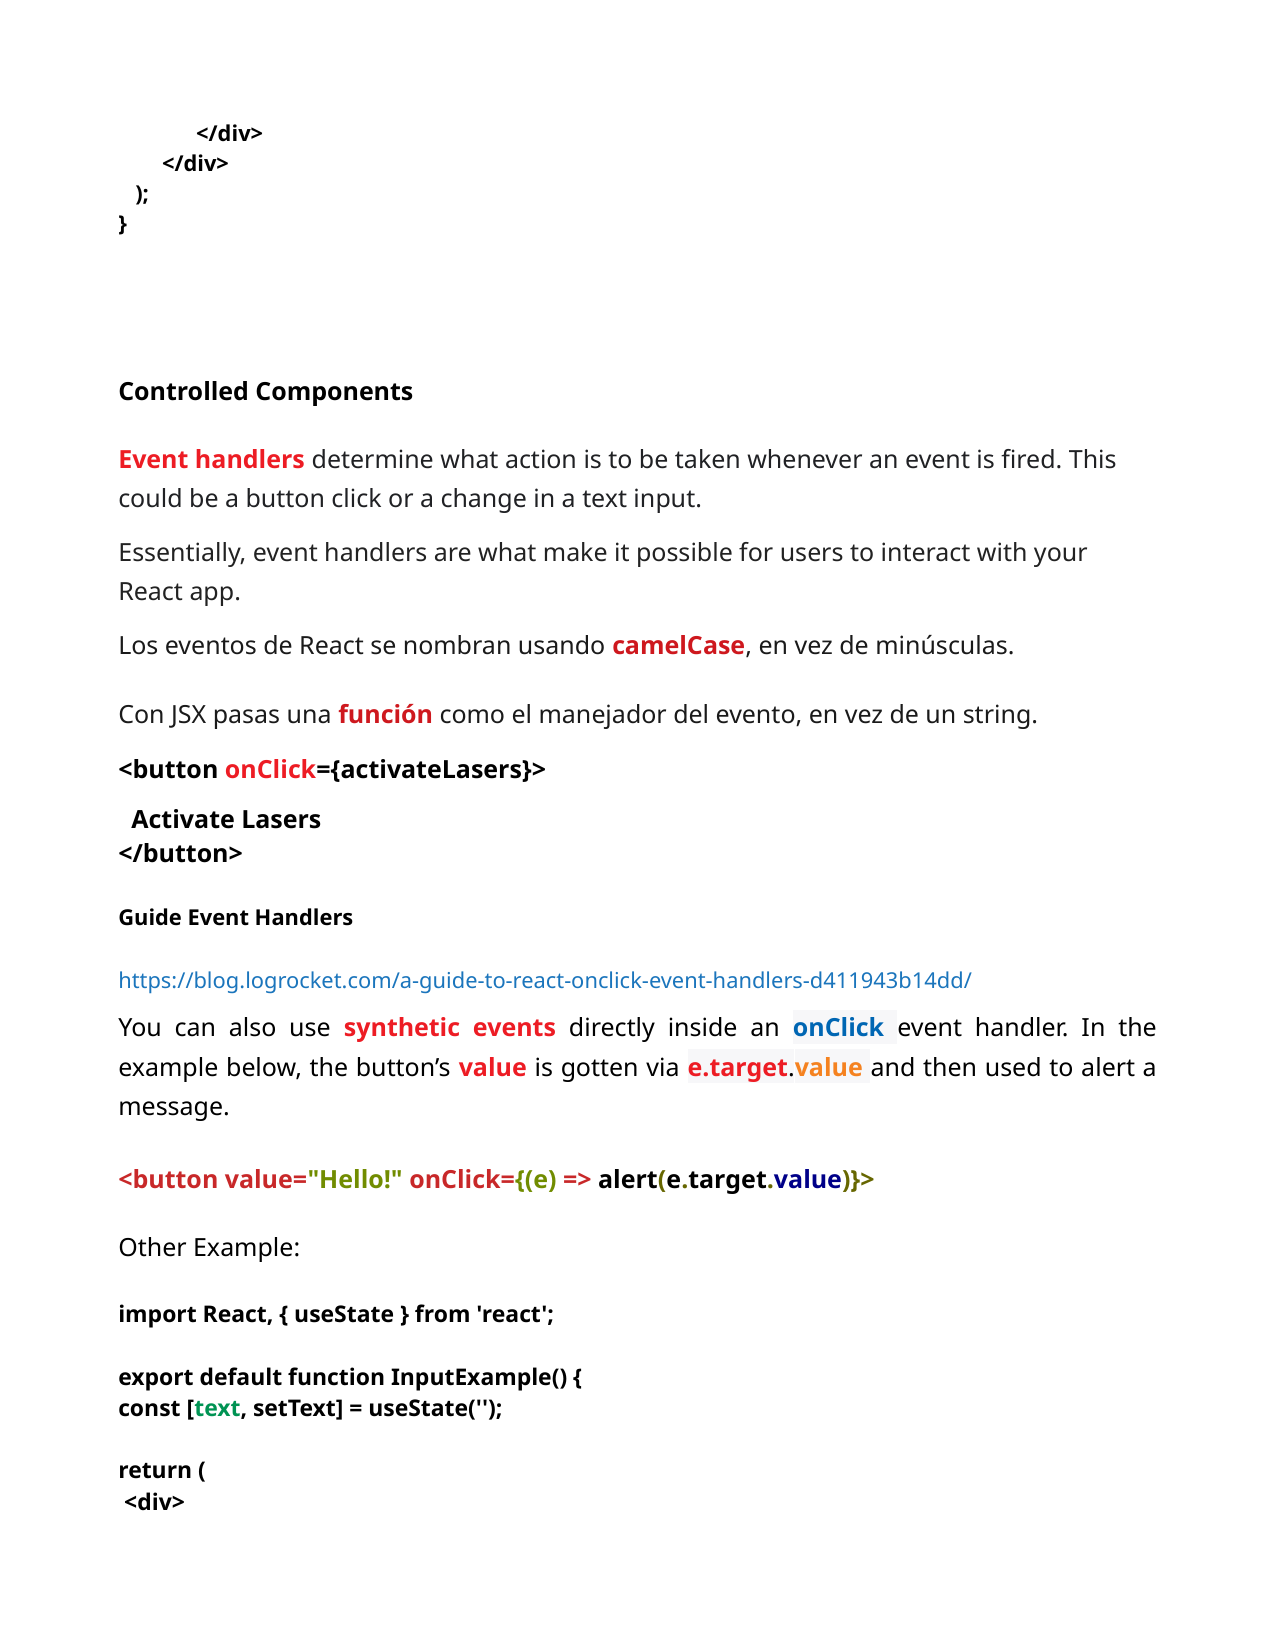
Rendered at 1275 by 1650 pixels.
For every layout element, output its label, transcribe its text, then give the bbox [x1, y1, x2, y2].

text Los eventos de React se nombran usando camelCase, en vez de minúsculas. [118, 627, 1157, 662]
text </button> [118, 835, 1157, 869]
text Controlled Components [118, 373, 1157, 408]
text Essentially, event handlers are what make it possible for users to interact with your React app. [118, 534, 1157, 608]
text Activate Lasers [118, 801, 1157, 835]
text Other Example: [118, 1196, 1157, 1264]
text export default function InputExample() { [118, 1360, 1157, 1392]
text https://blog.logrocket.com/a-guide-to-react-onclick-event-handlers-d411943b14dd/ [118, 963, 1157, 994]
text import React, { useState } from 'react'; [118, 1298, 1157, 1329]
text Event handlers determine what action is to be taken whenever an event is fired. This could be a button click or a change in a text input. [118, 442, 1157, 515]
text <button onClick={activateLasers}> [118, 752, 1157, 786]
text </div> [118, 118, 1157, 148]
text You can also use synthetic events directly inside an onClick event handler. In the example below, the button’s value is gotten via e.target.value and then used to alert a message. [118, 1010, 1157, 1122]
text ); [118, 178, 1157, 207]
text } [118, 207, 1157, 237]
text <div> [118, 1485, 1157, 1517]
text return ( [118, 1454, 1157, 1485]
list Con JSX pasas una función como el manejador del evento, en vez de un string. [118, 697, 1157, 731]
text <button value="Hello!" onClick={(e) => alert(e.target.value)}> [118, 1162, 1157, 1196]
text Guide Event Handlers [118, 901, 1157, 932]
text const [text, setText] = useState(''); [118, 1392, 1157, 1423]
text </div> [118, 148, 1157, 178]
